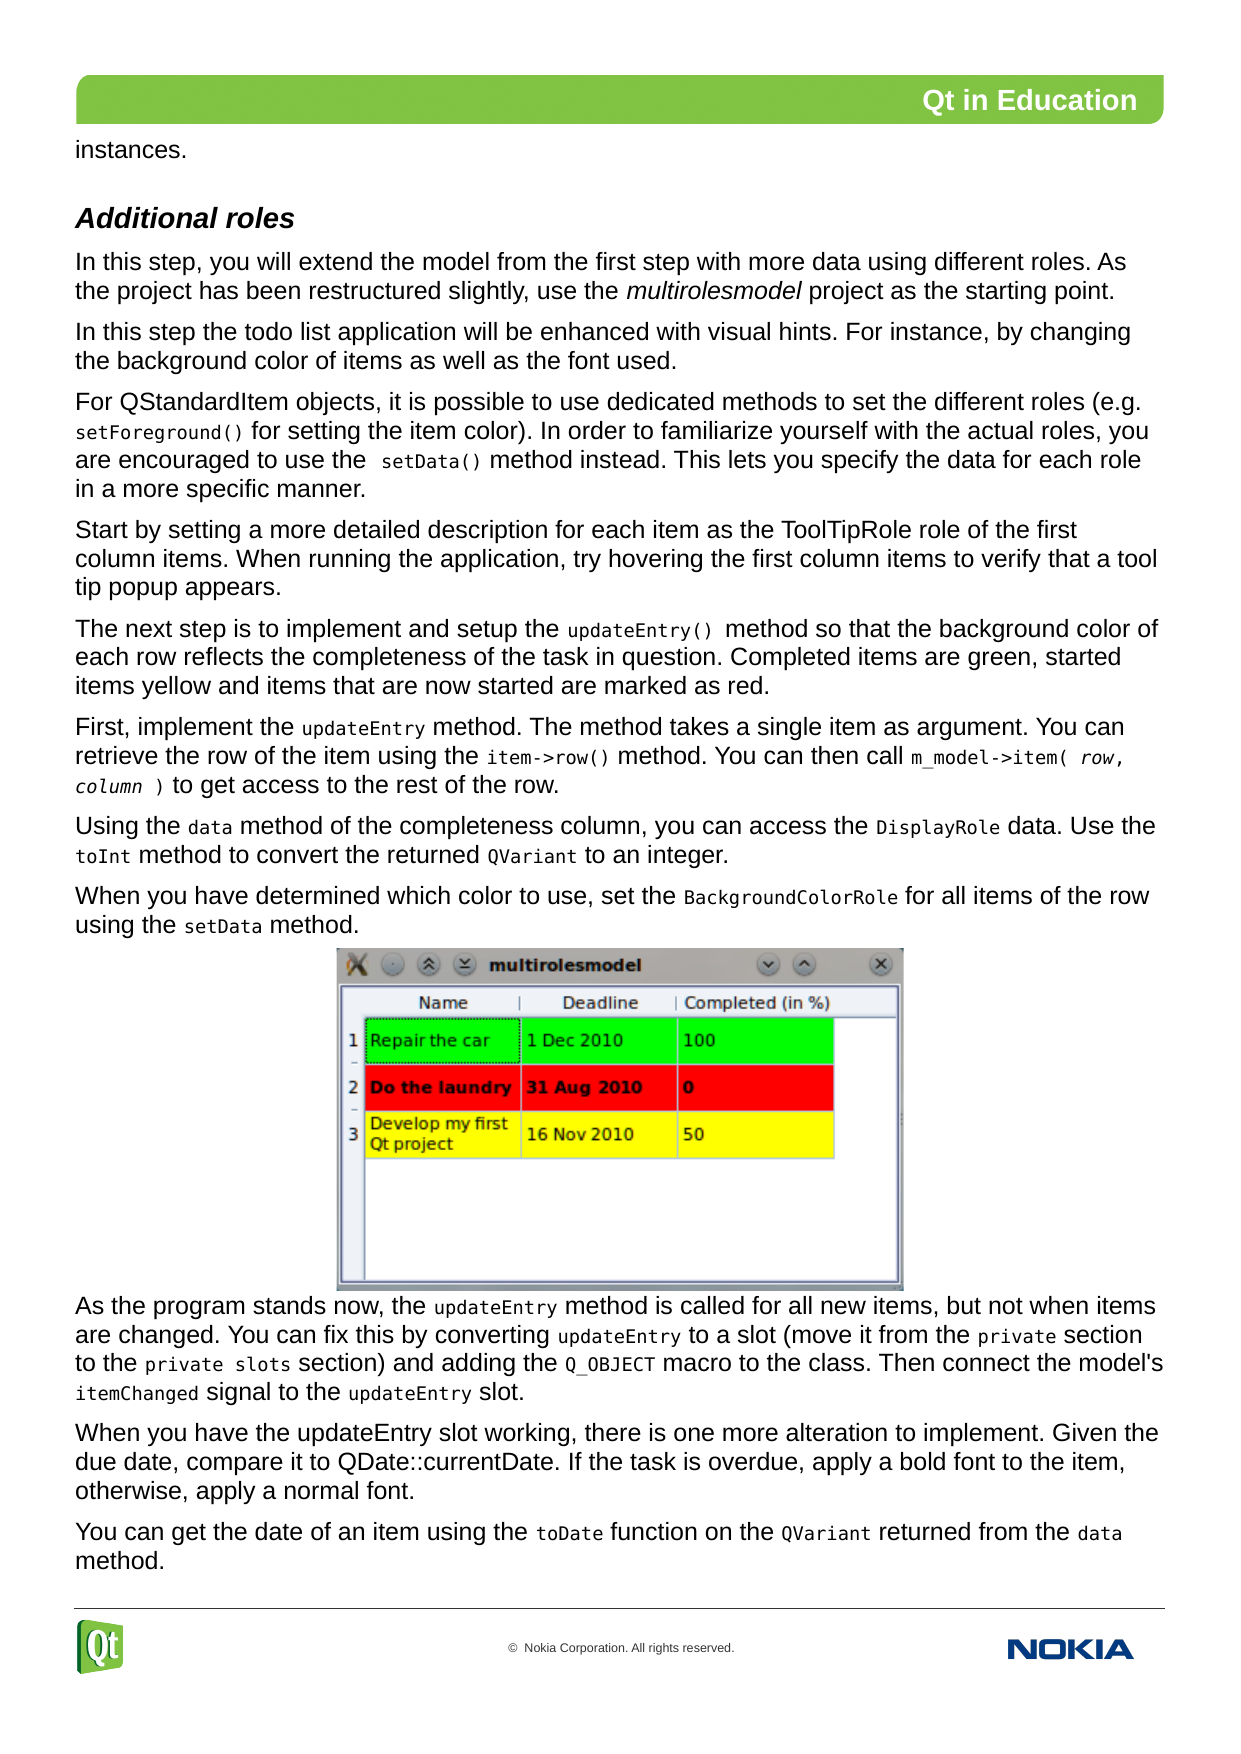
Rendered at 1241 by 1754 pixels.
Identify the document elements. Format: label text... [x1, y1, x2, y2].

text As the program stands now, the updateEntry method is called for all new items, but not when items are changed. You can fix this by converting updateEntry to a slot (move it from the private section to the private slots section) and adding the Q_OBJECT macro to the class. Then connect the model's itemChanged signal to the updateEntry slot. [75, 951, 1165, 1406]
text When you have the updateEntry slot working, there is one more alteration to implement. Given the due date, compare it to QDate::currentDate. If the task is overdue, apply a bold font to the item, otherwise, apply a normal font. [75, 1418, 1165, 1505]
picture [76, 75, 1164, 124]
picture [978, 1610, 1164, 1688]
text Using the data method of the completeness column, you can access the DisplayRole data. Use the toInt method to convert the returned QVariant to an integer. [75, 811, 1165, 868]
subtitle Additional roles [75, 201, 1165, 235]
text For QStandardItem objects, it is possible to use dedicated methods to set the different roles (e.g. setForeground() for setting the item color). In order to familiarize yourself with the actual roles, you are encouraged to use the setData() method instead. This lets you specify the data for each role in a more specific manner. [75, 387, 1165, 502]
text Start by setting a more detailed description for each item as the ToolTipRole role of the first column items. When running the application, try hovering the first column items to verify that a tool tip popup appears. [75, 515, 1165, 601]
text In this step the todo list application will be enhanced with visual hints. For instance, by changing the background color of items as well as the font used. [75, 317, 1165, 375]
text You can get the date of an item using the toDate function on the QVariant returned from the data method. [75, 1517, 1165, 1575]
picture [73, 1615, 127, 1679]
text The next step is to implement and setup the updateEntry() method so that the background color of each row reflects the completeness of the task in question. Completed items are green, started items yellow and items that are now started are marked as red. [75, 613, 1165, 700]
text In this step, you will extend the model from the first step with more data using different roles. As the project has been restructured slightly, use the multirolesmodel project as the starting point. [75, 247, 1165, 305]
picture [336, 948, 904, 1291]
text instances. [75, 135, 1165, 164]
text When you have determined which color to use, set the BackgroundColorRole for all items of the row using the setData method. [75, 881, 1165, 938]
text First, implement the updateEntry method. The method takes a single item as argument. You can retrieve the row of the item using the item->row() method. You can then call m_model->item( row, column ) to get access to the rest of the row. [75, 712, 1165, 798]
